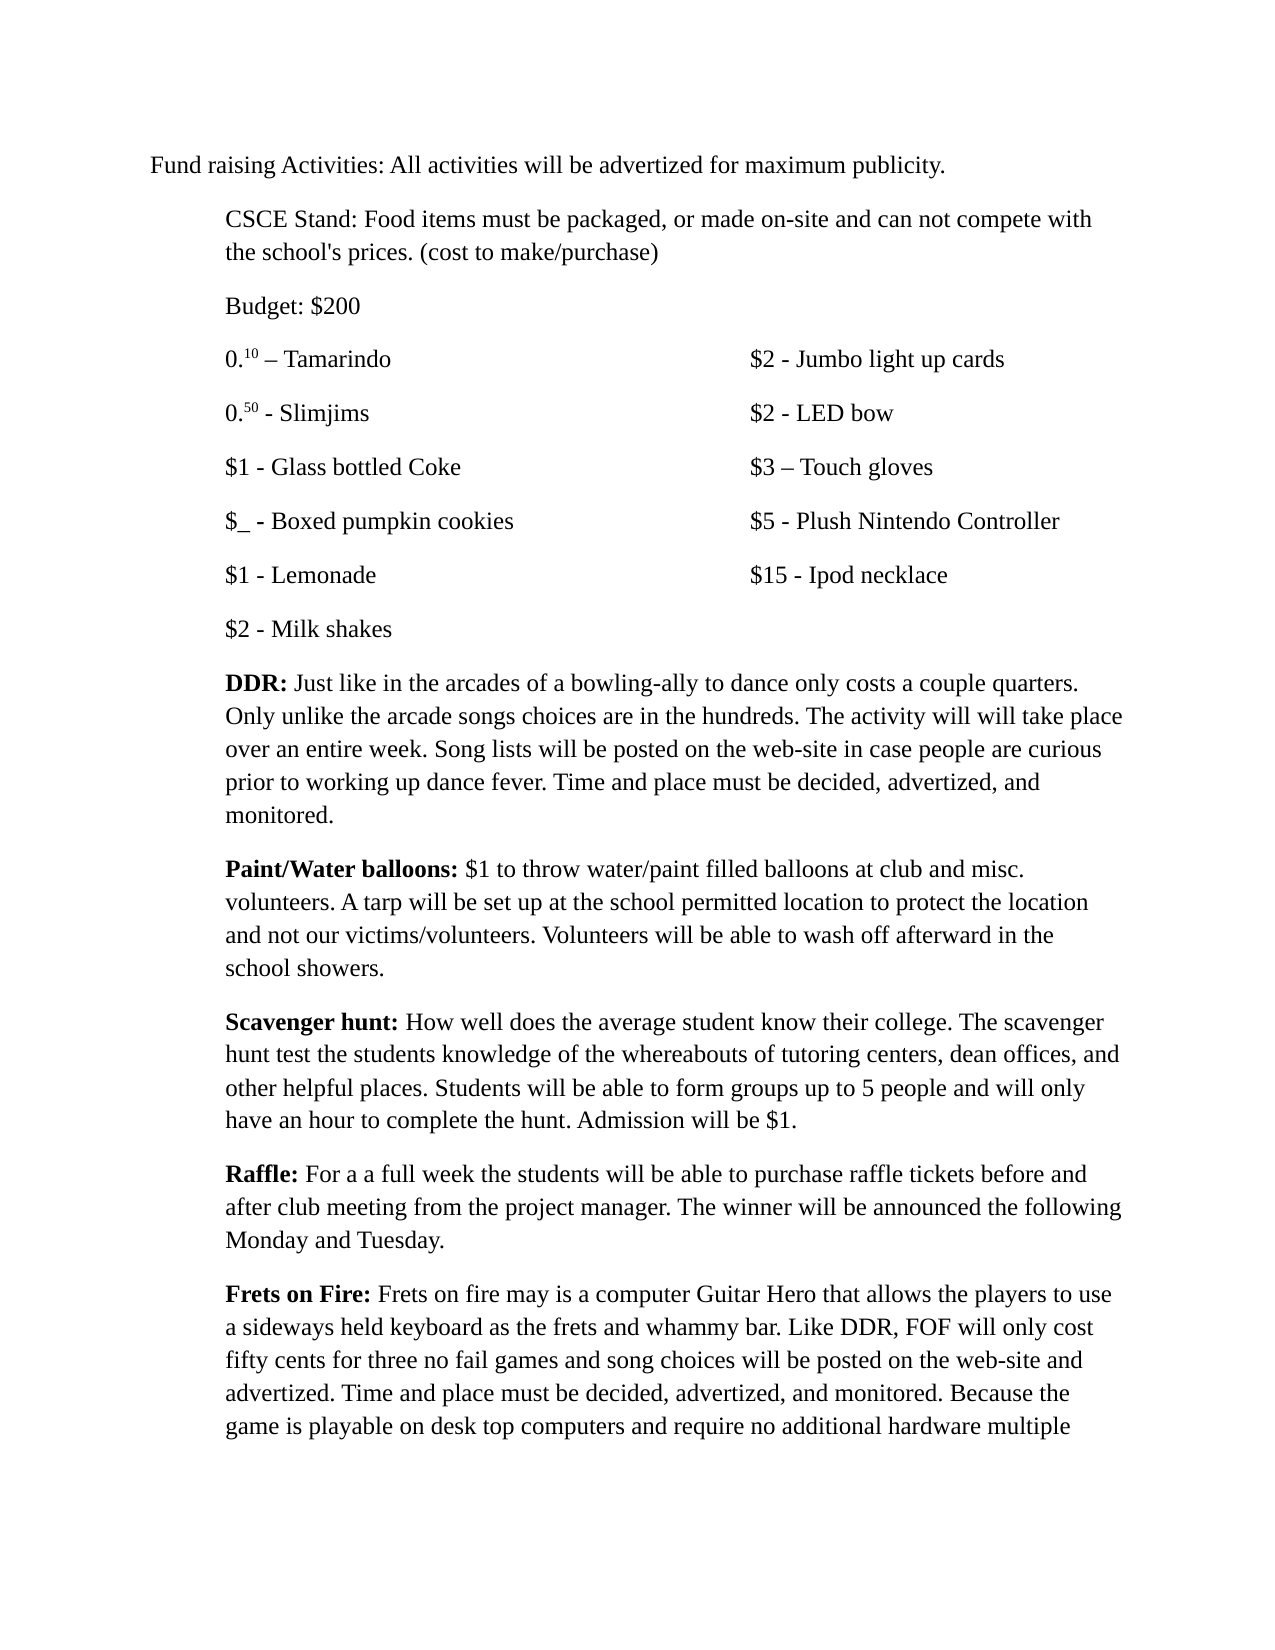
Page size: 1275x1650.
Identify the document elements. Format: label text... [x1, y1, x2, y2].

text $1 - Lemonade [150, 560, 600, 589]
text Scavenger hunt: How well does the average student know their college. The scavenger hunt test the students knowledge of the whereabouts of tutoring centers, dean offices, and other helpful places. Students will be able to form groups up to 5 people and will only have an hour to complete the hunt. Admission will be $1. [225, 1007, 1125, 1134]
text Fund raising Activities: All activities will be advertized for maximum publicity. [150, 150, 1125, 179]
text $2 - Milk shakes [150, 614, 600, 643]
text Frets on Fire: Frets on fire may is a computer Guitar Hero that allows the players to use a sideways held keyboard as the frets and whammy bar. Like DDR, FOF will only cost fifty cents for three no fail games and song choices will be posted on the web-site and advertized. Time and place must be decided, advertized, and monitored. Because the game is playable on desk top computers and require no additional hardware multiple [225, 1279, 1125, 1440]
text $5 - Plush Nintendo Controller [675, 506, 1125, 535]
text 0.10 – Tamarindo [225, 344, 600, 373]
text $1 - Glass bottled Coke [225, 452, 600, 481]
text 0.50 - Slimjims [150, 398, 600, 427]
text $2 - LED bow [675, 398, 1125, 427]
text $_ - Boxed pumpkin cookies [150, 506, 600, 535]
text $3 – Touch gloves [675, 452, 1125, 481]
text CSCE Stand: Food items must be packaged, or made on-site and can not compete with the school's prices. (cost to make/purchase) [225, 204, 1125, 266]
text $15 - Ipod necklace [675, 560, 1125, 589]
text $2 - Jumbo light up cards [675, 344, 1125, 373]
text Budget: $200 [150, 291, 1125, 319]
text Raffle: For a a full week the students will be able to purchase raffle tickets before and after club meeting from the project manager. The winner will be announced the following Monday and Tuesday. [225, 1159, 1125, 1254]
text DDR: Just like in the arcades of a bowling-ally to dance only costs a couple quarters. Only unlike the arcade songs choices are in the hundreds. The activity will will take place over an entire week. Song lists will be posted on the web-site in case people are curious prior to working up dance fever. Time and place must be decided, advertized, and monitored. [225, 668, 1125, 828]
text Paint/Water balloons: $1 to throw water/paint filled balloons at club and misc. volunteers. A tarp will be set up at the school permitted location to protect the location and not our victims/volunteers. Volunteers will be able to wash off afterward in the school showers. [225, 854, 1125, 981]
